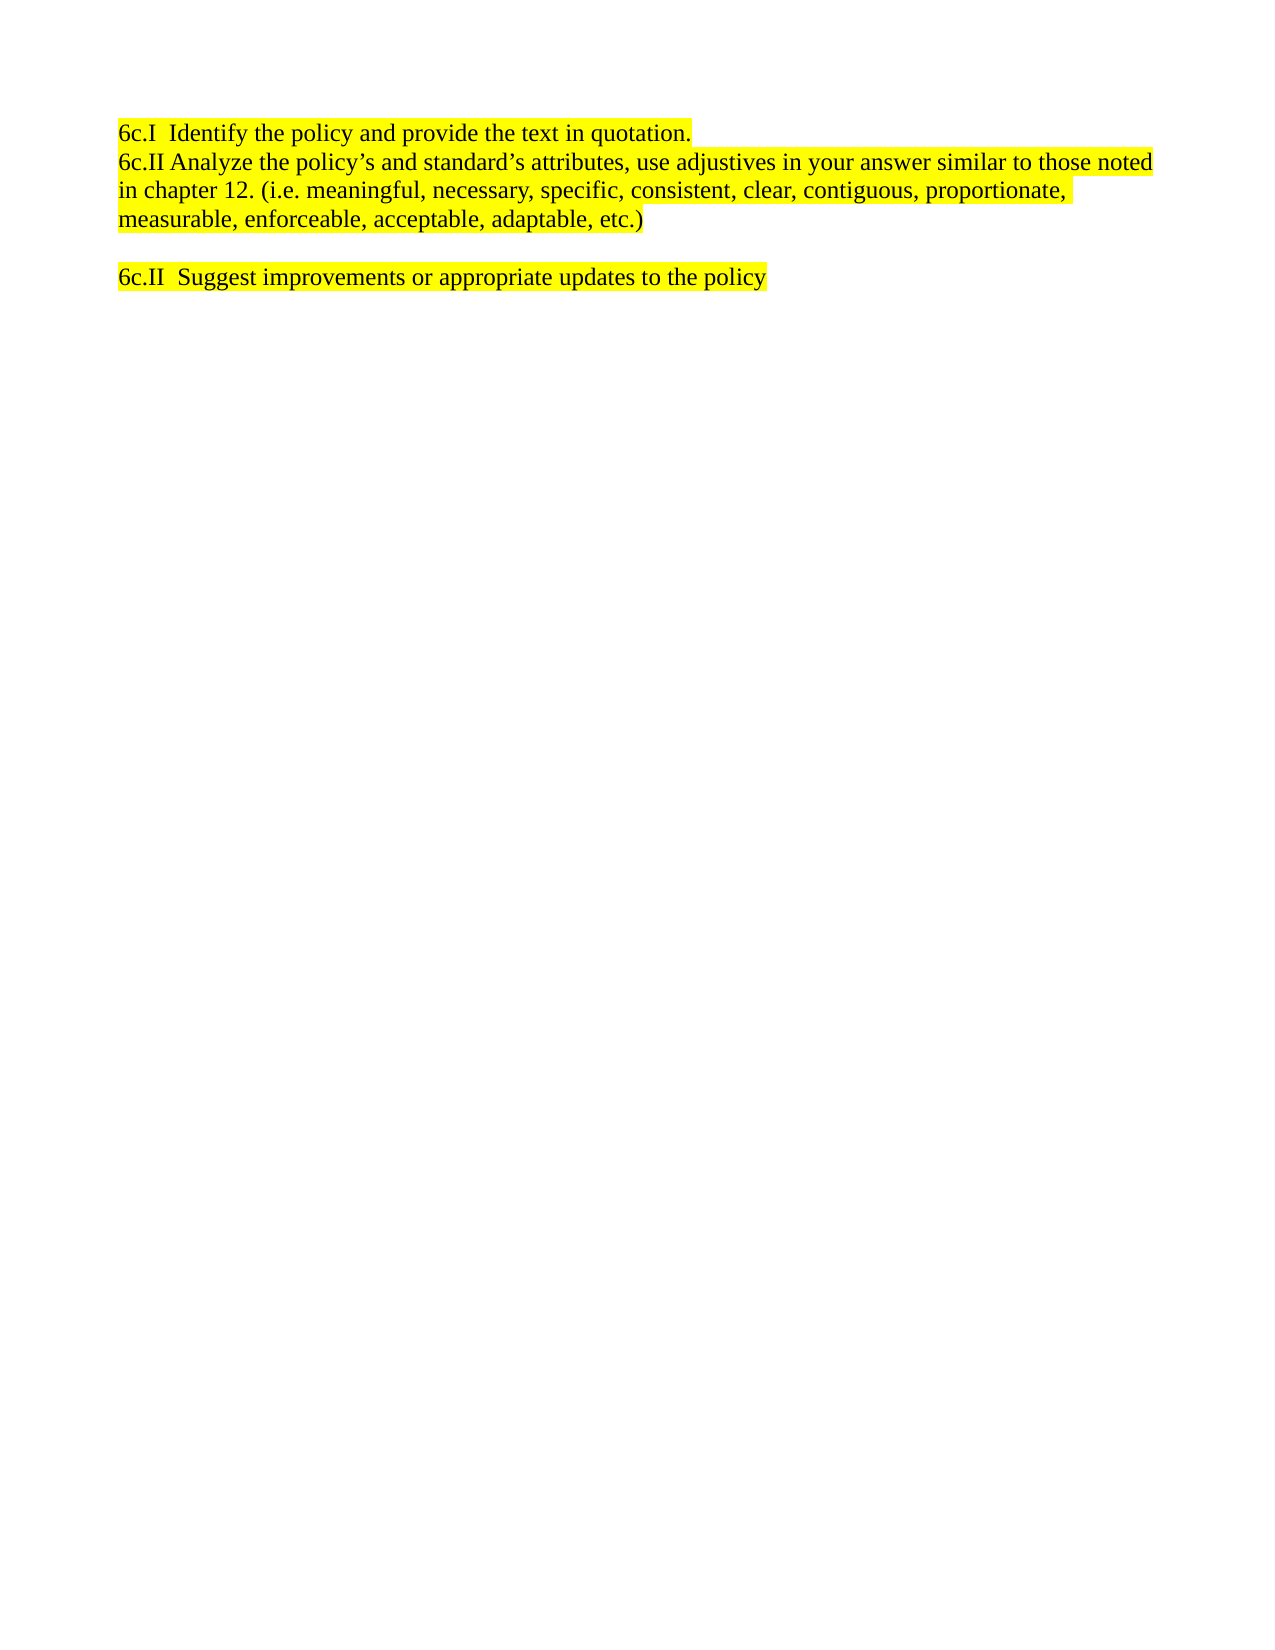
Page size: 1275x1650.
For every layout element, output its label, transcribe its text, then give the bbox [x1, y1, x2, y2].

text 6c.II Suggest improvements or appropriate updates to the policy [118, 262, 1157, 291]
text 6c.I Identify the policy and provide the text in quotation. [118, 118, 1157, 147]
text 6c.II Analyze the policy’s and standard’s attributes, use adjustives in your answer similar to those noted in chapter 12. (i.e. meaningful, necessary, specific, consistent, clear, contiguous, proportionate, measurable, enforceable, acceptable, adaptable, etc.) [118, 147, 1157, 233]
